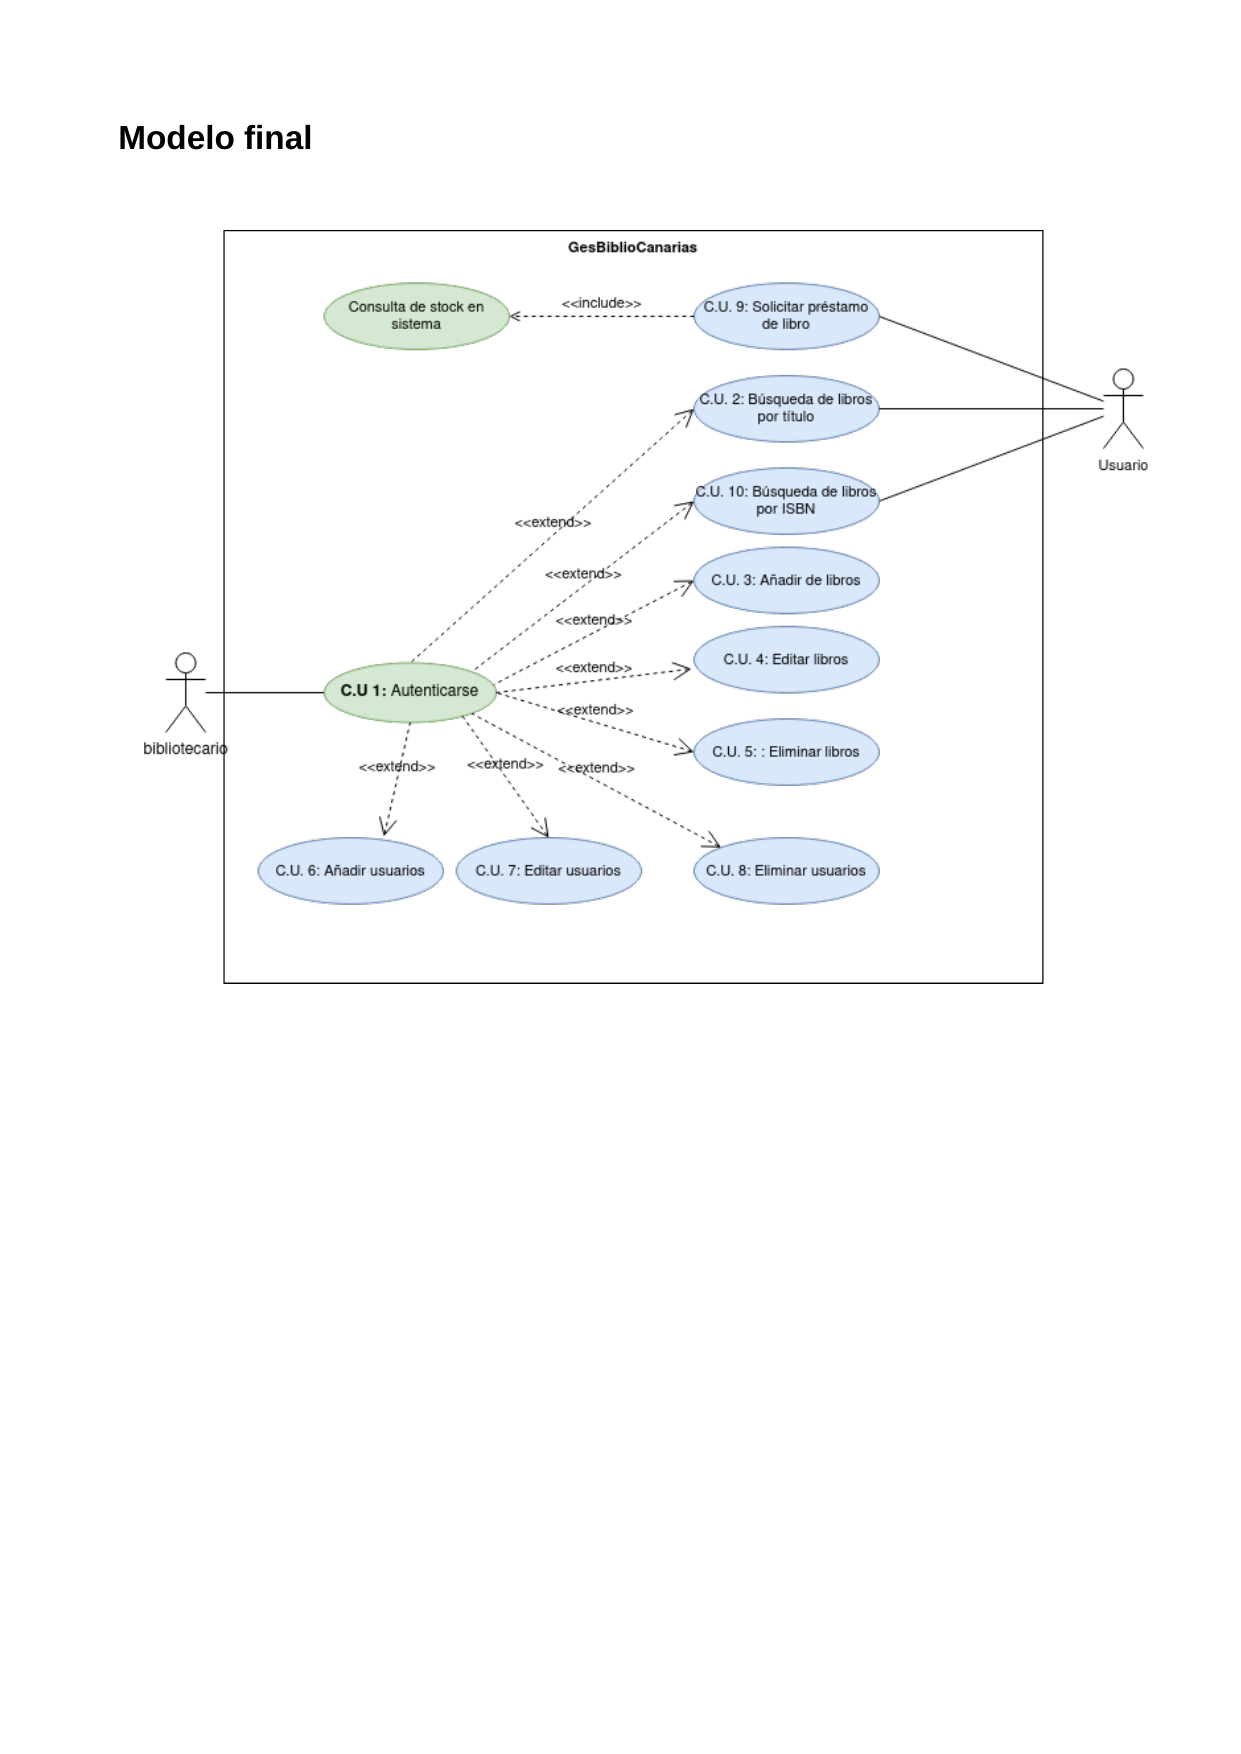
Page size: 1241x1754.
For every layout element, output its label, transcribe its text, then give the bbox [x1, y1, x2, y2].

picture [143, 230, 1148, 984]
subtitle Modelo final [118, 118, 1122, 157]
